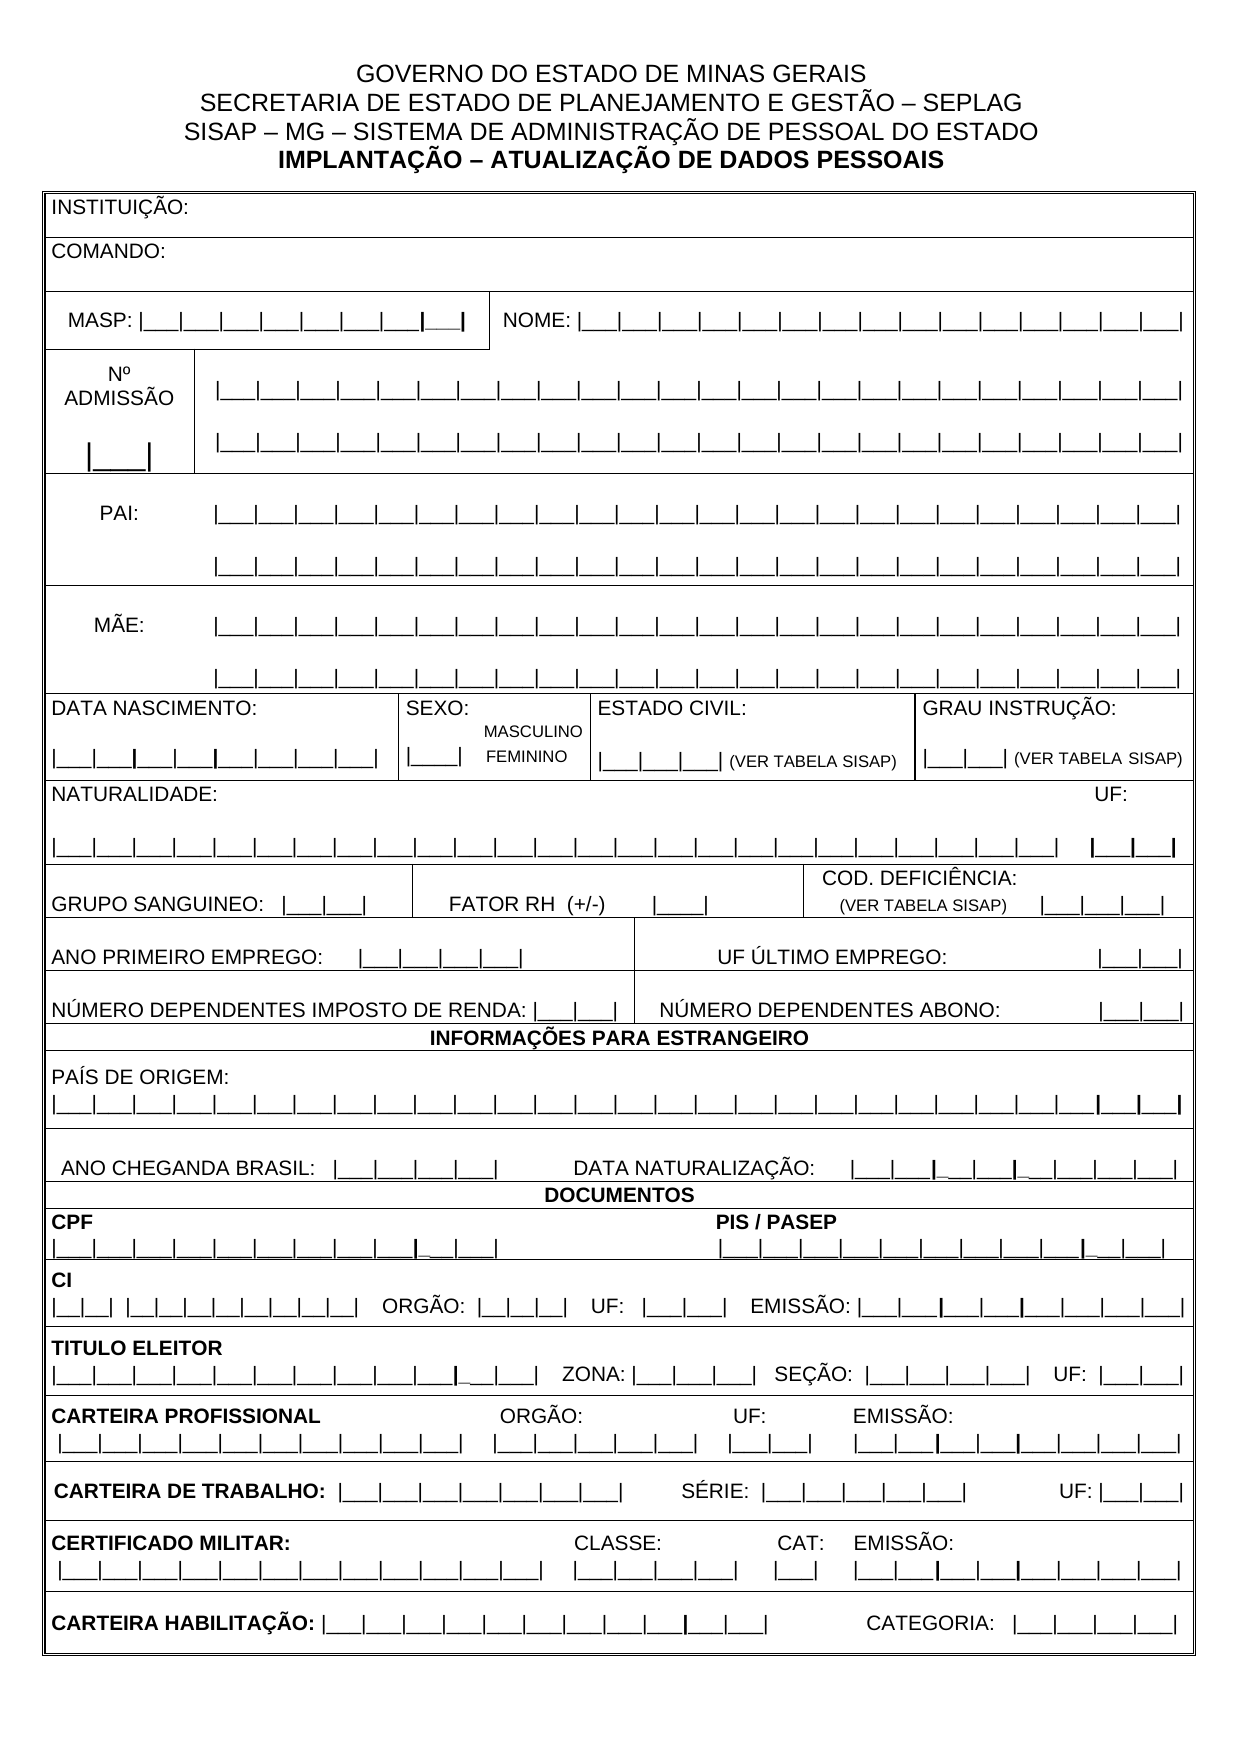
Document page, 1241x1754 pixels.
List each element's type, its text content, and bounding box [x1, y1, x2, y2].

table_cell COD. DEFICIÊNCIA: (VER TABELA SISAP) |___|___|___| [804, 865, 1193, 917]
table_cell TITULO ELEITOR |___|___|___|___|___|___|___|___|___|___|___|___| ZONA: |___|___|___| SEÇÃO: |___|___|___|___| UF: |___|___| [46, 1327, 1193, 1395]
table_cell COMANDO: [46, 238, 1193, 291]
table_cell NÚMERO DEPENDENTES ABONO: |___|___| [635, 971, 1193, 1023]
table_cell UF ÚLTIMO EMPREGO: |___|___| [635, 918, 1193, 970]
table_cell |___|___|___|___|___|___|___|___|___|___|___|___|___|___|___|___|___|___|___|___|___|___|___|___| |___|___|___|___|___|___|___|___|___|___|___|___|___|___|___|___|___|___|___|___|___|___|___|___| [195, 349, 1193, 473]
table_cell PAÍS DE ORIGEM: |___|___|___|___|___|___|___|___|___|___|___|___|___|___|___|___|___|___|___|___|___|___|___|___|___|___|___|___| [46, 1051, 1193, 1128]
table_cell NATURALIDADE: UF: |___|___|___|___|___|___|___|___|___|___|___|___|___|___|___|___|___|___|___|___|___|___|___|___|___| |___|___| [46, 781, 1193, 864]
table_cell |___|___|___|___|___|___|___|___|___|___|___|___|___|___|___|___|___|___|___|___|___|___|___|___| |___|___|___|___|___|___|___|___|___|___|___|___|___|___|___|___|___|___|___|___|___|___|___|___| [194, 474, 1193, 584]
text GOVERNO DO ESTADO DE MINAS GERAIS [29, 59, 1193, 88]
table_cell CARTEIRA HABILITAÇÃO: |___|___|___|___|___|___|___|___|___|___|___| CATEGORIA: |___|___|___|___| [46, 1592, 1193, 1653]
table_cell Nº ADMISSÃO |___| [46, 350, 194, 473]
text IMPLANTAÇÃO – ATUALIZAÇÃO DE DADOS PESSOAIS [29, 145, 1193, 174]
table_cell CPF PIS / PASEP |___|___|___|___|___|___|___|___|___|___|___| |___|___|___|___|___|___|___|___|___|___|___| [46, 1209, 1193, 1259]
table_cell GRUPO SANGUINEO: |___|___| [46, 865, 412, 917]
table_cell NÚMERO DEPENDENTES IMPOSTO DE RENDA: |___|___| [46, 971, 634, 1023]
table_cell INFORMAÇÕES PARA ESTRANGEIRO [46, 1024, 1193, 1050]
table_cell ESTADO CIVIL: |___|___|___| (VER TABELA SISAP) [591, 694, 914, 780]
table_cell PAI: [46, 474, 194, 584]
table_header INSTITUIÇÃO: [46, 194, 1193, 237]
table_cell MASP: |___|___|___|___|___|___|___|___| [46, 292, 489, 348]
text SECRETARIA DE ESTADO DE PLANEJAMENTO E GESTÃO – SEPLAG [29, 88, 1193, 117]
table_cell CARTEIRA PROFISSIONAL ORGÃO: UF: EMISSÃO: |___|___|___|___|___|___|___|___|___|___| |___|___|___|___|___| |___|___| |___|___|___|___|___|___|___|___| [46, 1396, 1193, 1461]
table_cell DOCUMENTOS [46, 1182, 1193, 1208]
table_cell SEXO: MASCULINO |____| FEMININO [399, 694, 590, 780]
table_cell FATOR RH (+/-) |____| [413, 865, 803, 917]
table_cell CERTIFICADO MILITAR: CLASSE: CAT: EMISSÃO: |___|___|___|___|___|___|___|___|___|___|___|___| |___|___|___|___| |___| |___|___|___|___|___|___|___|___| [46, 1521, 1193, 1591]
table_cell CARTEIRA DE TRABALHO: |___|___|___|___|___|___|___| SÉRIE: |___|___|___|___|___| UF: |___|___| [46, 1462, 1193, 1519]
table_cell CI |__|__| |__|__|__|__|__|__|__|__| ORGÃO: |__|__|__| UF: |___|___| EMISSÃO: |___|___|___|___|___|___|___|___| [46, 1260, 1193, 1326]
table_cell NOME: |___|___|___|___|___|___|___|___|___|___|___|___|___|___|___| [490, 292, 1193, 348]
table_cell ANO PRIMEIRO EMPREGO: |___|___|___|___| [46, 918, 634, 970]
table_cell MÃE: [46, 586, 194, 693]
table_cell |___|___|___|___|___|___|___|___|___|___|___|___|___|___|___|___|___|___|___|___|___|___|___|___| |___|___|___|___|___|___|___|___|___|___|___|___|___|___|___|___|___|___|___|___|___|___|___|___| [194, 586, 1193, 693]
text SISAP – MG – SISTEMA DE ADMINISTRAÇÃO DE PESSOAL DO ESTADO [29, 117, 1193, 145]
table_cell DATA NASCIMENTO: |___|___|___|___|___|___|___|___| [46, 694, 398, 780]
table_cell ANO CHEGANDA BRASIL: |___|___|___|___| DATA NATURALIZAÇÃO: |___|___|___|___|___|___|___|___| [46, 1129, 1193, 1181]
table_cell GRAU INSTRUÇÃO: |___|___| (VER TABELA SISAP) [916, 694, 1193, 780]
